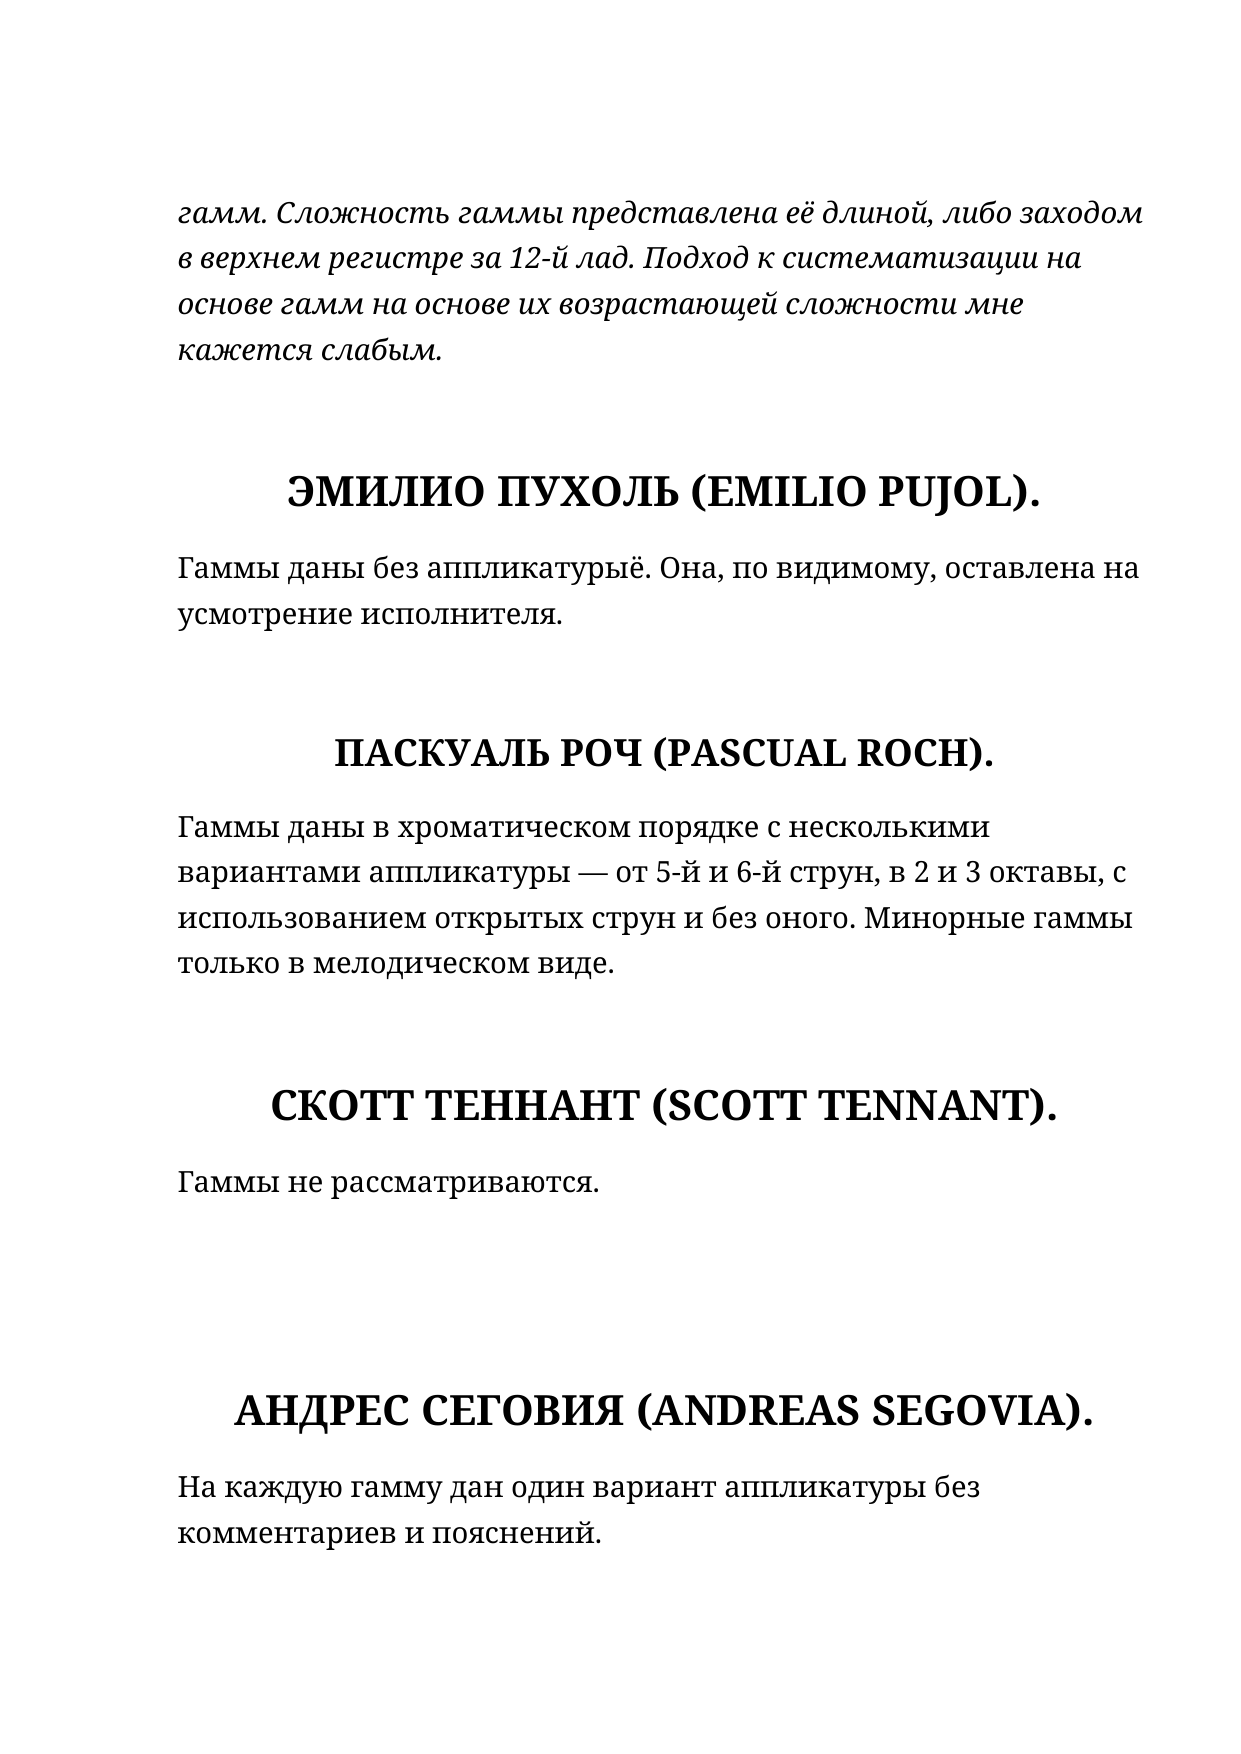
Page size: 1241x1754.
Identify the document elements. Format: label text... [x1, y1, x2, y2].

text Гаммы даны без аппликатурыё. Она, по видимому, оставлена на усмотрение исполнителя. [177, 548, 1152, 633]
text гамм. Сложность гаммы представлена её длиной, либо заходом в верхнем регистре за 12-й лад. Подход к систематизации на основе гамм на основе их возрастающей сложности мне кажется слабым. [177, 192, 1152, 368]
subtitle Эмилио Пухоль (Emilio Pujol). [177, 462, 1152, 518]
text Гаммы не рассматриваются. [177, 1162, 1152, 1201]
subtitle Паскуаль Роч (Pascual Roch). [177, 726, 1152, 777]
subtitle Андрес Сеговия (Andreas Segovia). [177, 1381, 1152, 1437]
subtitle Скотт Теннант (Scott Tennant). [177, 1076, 1152, 1132]
text Гаммы даны в хроматическом порядке с несколькими вариантами аппликатуры — от 5-й и 6-й струн, в 2 и 3 октавы, с использованием открытых струн и без оного. Минорные гаммы только в мелодическом виде. [177, 806, 1152, 982]
text На каждую гамму дан один вариант аппликатуры без комментариев и пояснений. [177, 1467, 1152, 1552]
